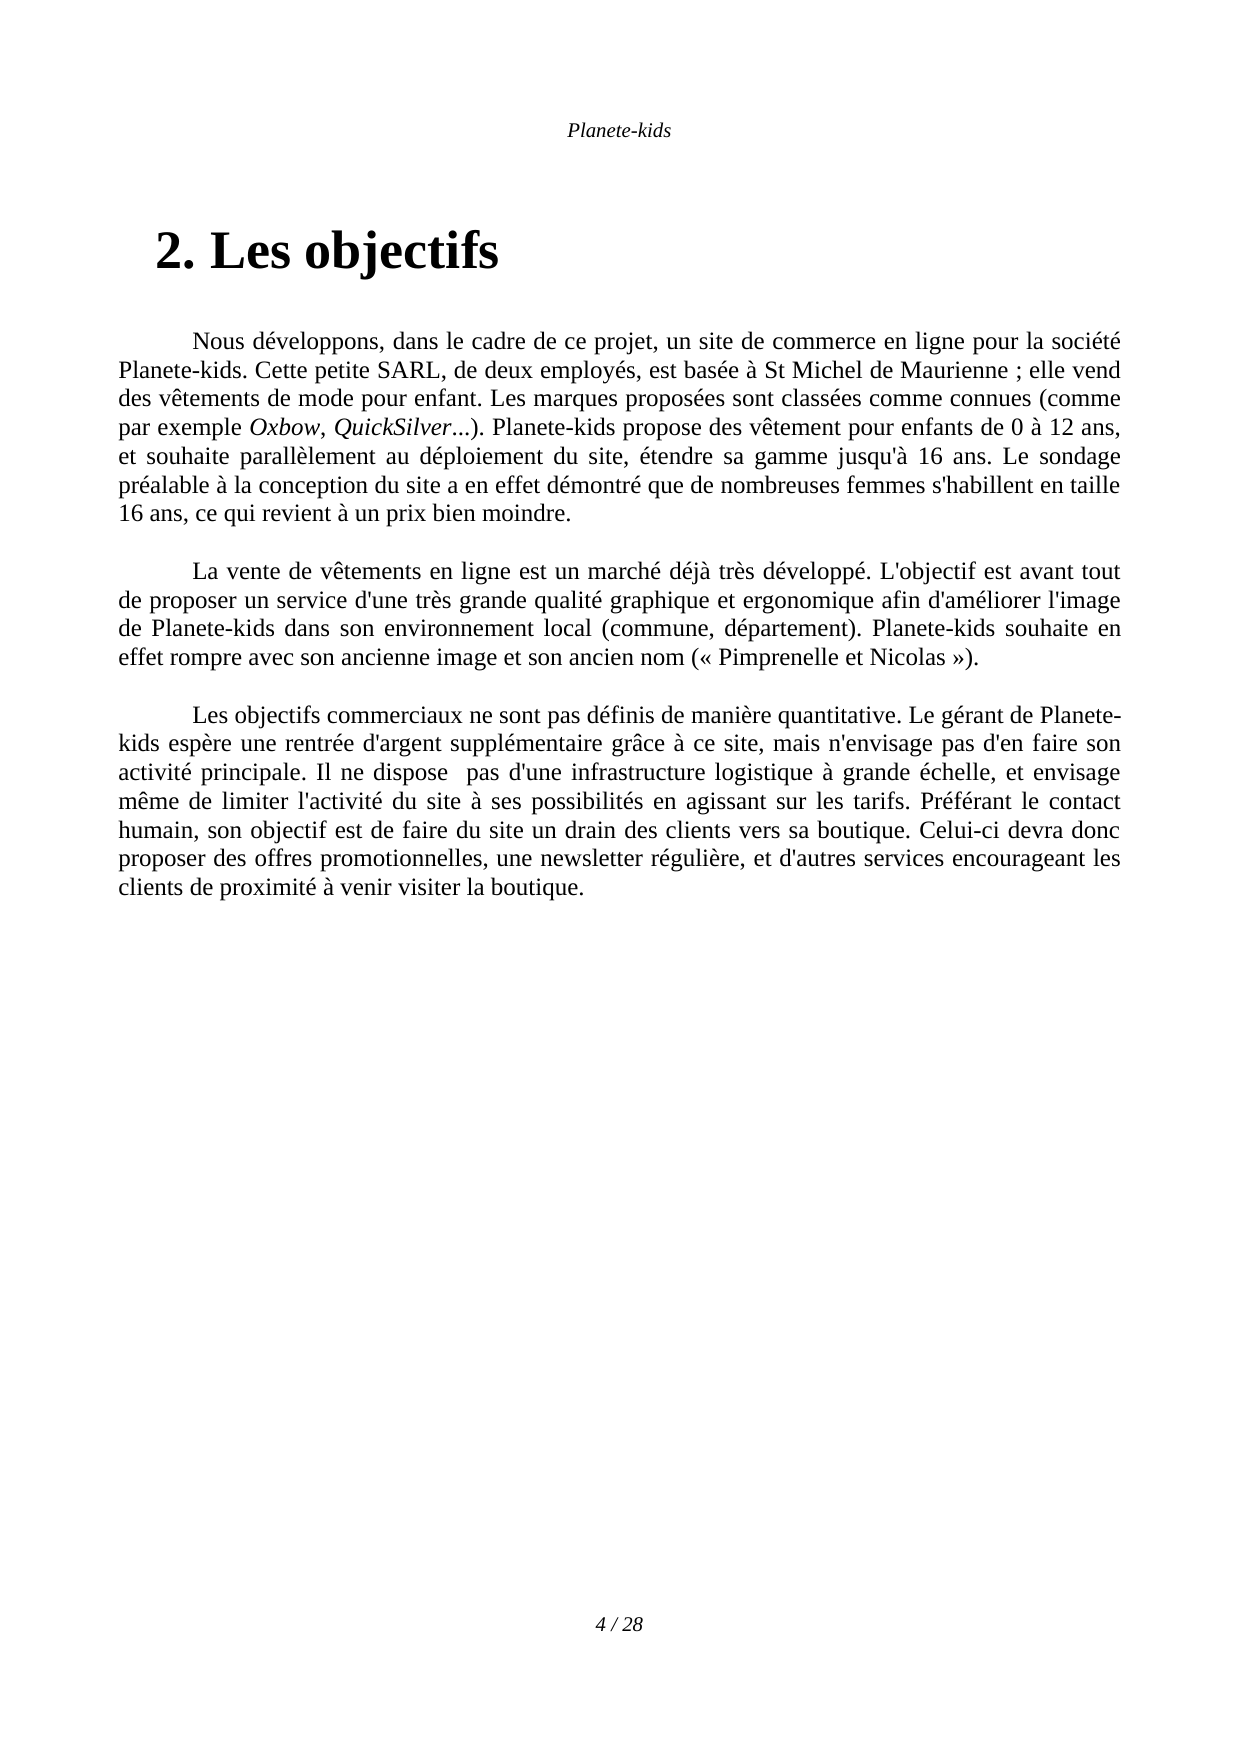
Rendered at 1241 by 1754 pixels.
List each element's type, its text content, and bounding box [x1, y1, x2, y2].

text La vente de vêtements en ligne est un marché déjà très développé. L'objectif est avant tout de proposer un service d'une très grande qualité graphique et ergonomique afin d'améliorer l'image de Planete-kids dans son environnement local (commune, département). Planete-kids souhaite en effet rompre avec son ancienne image et son ancien nom (« Pimprenelle et Nicolas »). [118, 556, 1122, 671]
text Nous développons, dans le cadre de ce projet, un site de commerce en ligne pour la société Planete-kids. Cette petite SARL, de deux employés, est basée à St Michel de Maurienne ; elle vend des vêtements de mode pour enfant. Les marques proposées sont classées comme connues (comme par exemple Oxbow, QuickSilver...). Planete-kids propose des vêtement pour enfants de 0 à 12 ans, et souhaite parallèlement au déploiement du site, étendre sa gamme jusqu'à 16 ans. Le sondage préalable à la conception du site a en effet démontré que de nombreuses femmes s'habillent en taille 16 ans, ce qui revient à un prix bien moindre. [118, 326, 1122, 527]
subtitle Les objectifs [156, 218, 1122, 280]
text Les objectifs commerciaux ne sont pas définis de manière quantitative. Le gérant de Planete-kids espère une rentrée d'argent supplémentaire grâce à ce site, mais n'envisage pas d'en faire son activité principale. Il ne dispose pas d'une infrastructure logistique à grande échelle, et envisage même de limiter l'activité du site à ses possibilités en agissant sur les tarifs. Préférant le contact humain, son objectif est de faire du site un drain des clients vers sa boutique. Celui-ci devra donc proposer des offres promotionnelles, une newsletter régulière, et d'autres services encourageant les clients de proximité à venir visiter la boutique. [118, 700, 1122, 901]
